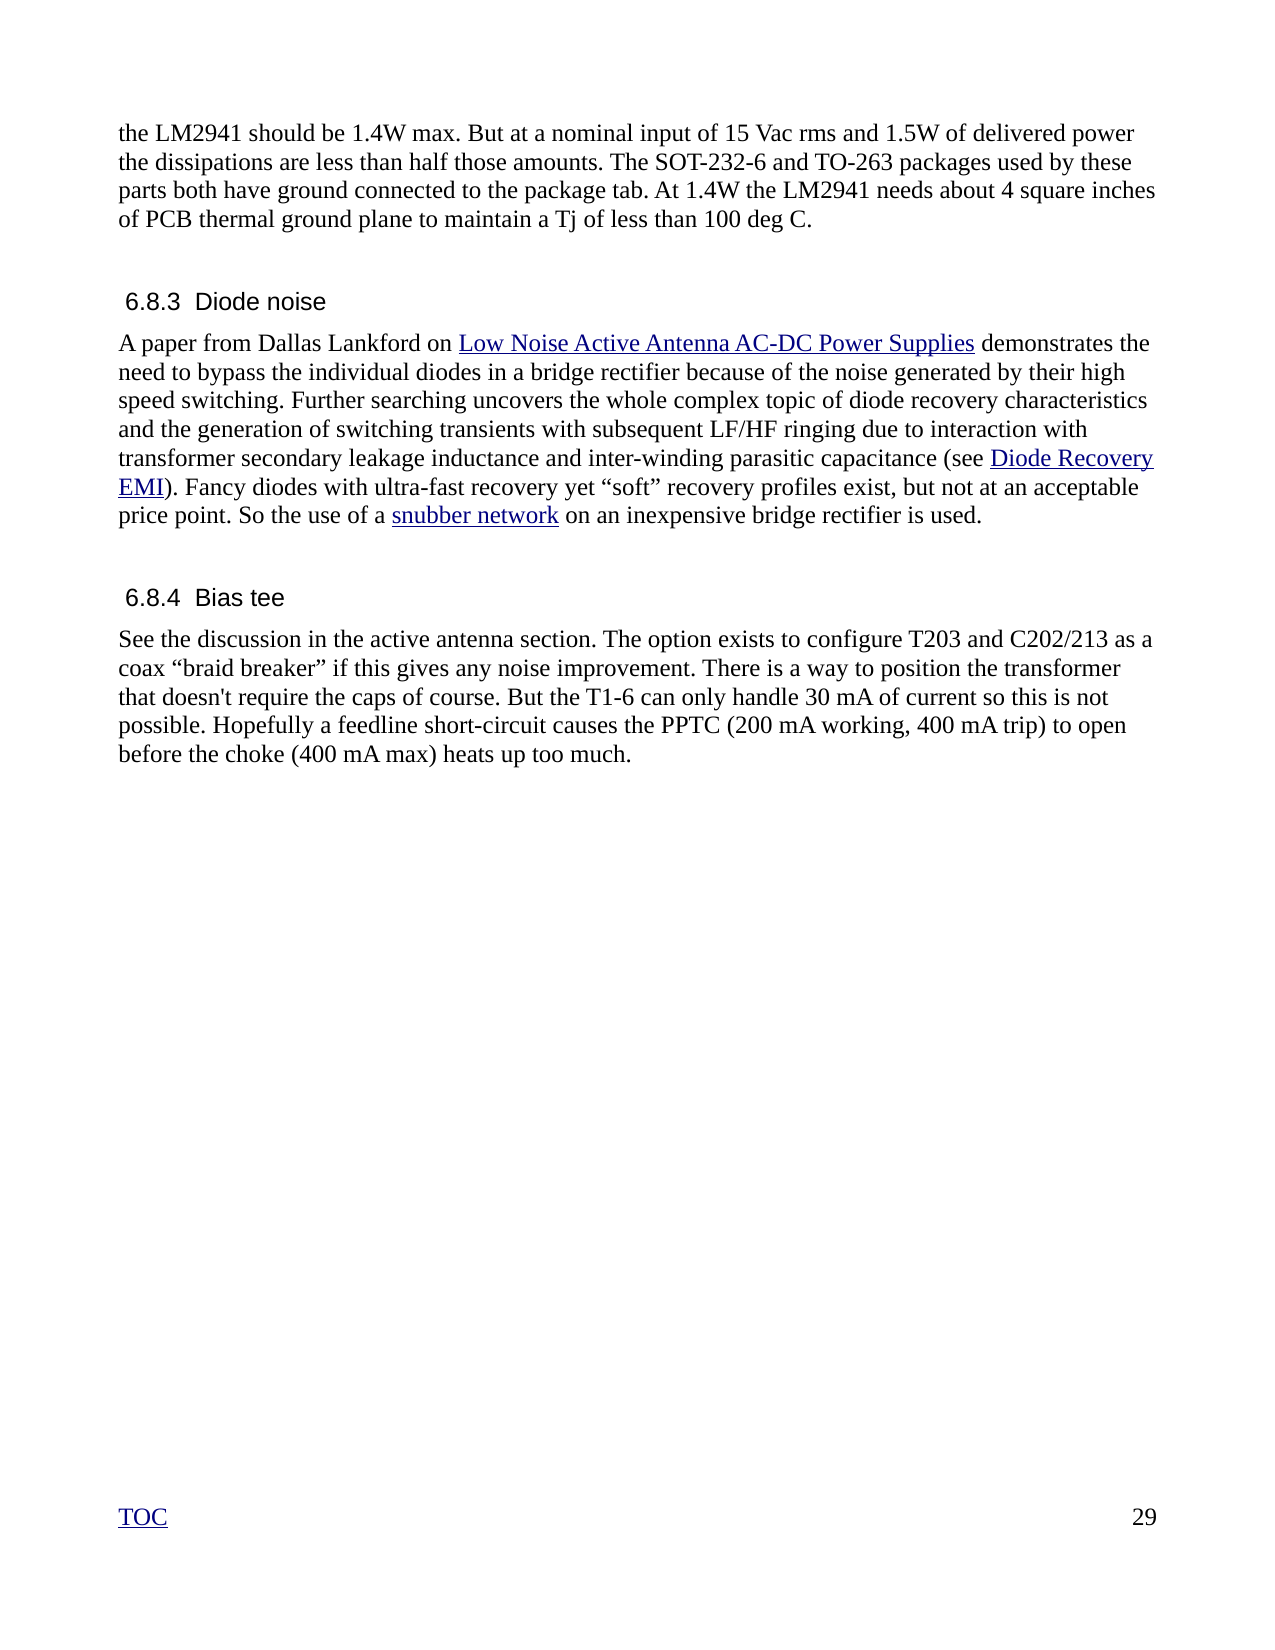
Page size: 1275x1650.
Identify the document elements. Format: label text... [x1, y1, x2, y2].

text See the discussion in the active antenna section. The option exists to configure T203 and C202/213 as a coax “braid breaker” if this gives any noise improvement. There is a way to position the transformer that doesn't require the caps of course. But the T1-6 can only handle 30 mA of current so this is not possible. Hopefully a feedline short-circuit causes the PPTC (200 mA working, 400 mA trip) to open before the choke (400 mA max) heats up too much. [118, 624, 1157, 768]
subtitle Diode noise [118, 287, 1157, 316]
subtitle Bias tee [118, 583, 1157, 612]
text the LM2941 should be 1.4W max. But at a nominal input of 15 Vac rms and 1.5W of delivered power [118, 118, 1157, 147]
text A paper from Dallas Lankford on Low Noise Active Antenna AC-DC Power Supplies demonstrates the need to bypass the individual diodes in a bridge rectifier because of the noise generated by their high speed switching. Further searching uncovers the whole complex topic of diode recovery characteristics and the generation of switching transients with subsequent LF/HF ringing due to interaction with transformer secondary leakage inductance and inter-winding parasitic capacitance (see Diode Recovery EMI). Fancy diodes with ultra-fast recovery yet “soft” recovery profiles exist, but not at an acceptable price point. So the use of a snubber network on an inexpensive bridge rectifier is used. [118, 328, 1157, 529]
text the dissipations are less than half those amounts. The SOT-232-6 and TO-263 packages used by these parts both have ground connected to the package tab. At 1.4W the LM2941 needs about 4 square inches of PCB thermal ground plane to maintain a Tj of less than 100 deg C. [118, 147, 1157, 233]
